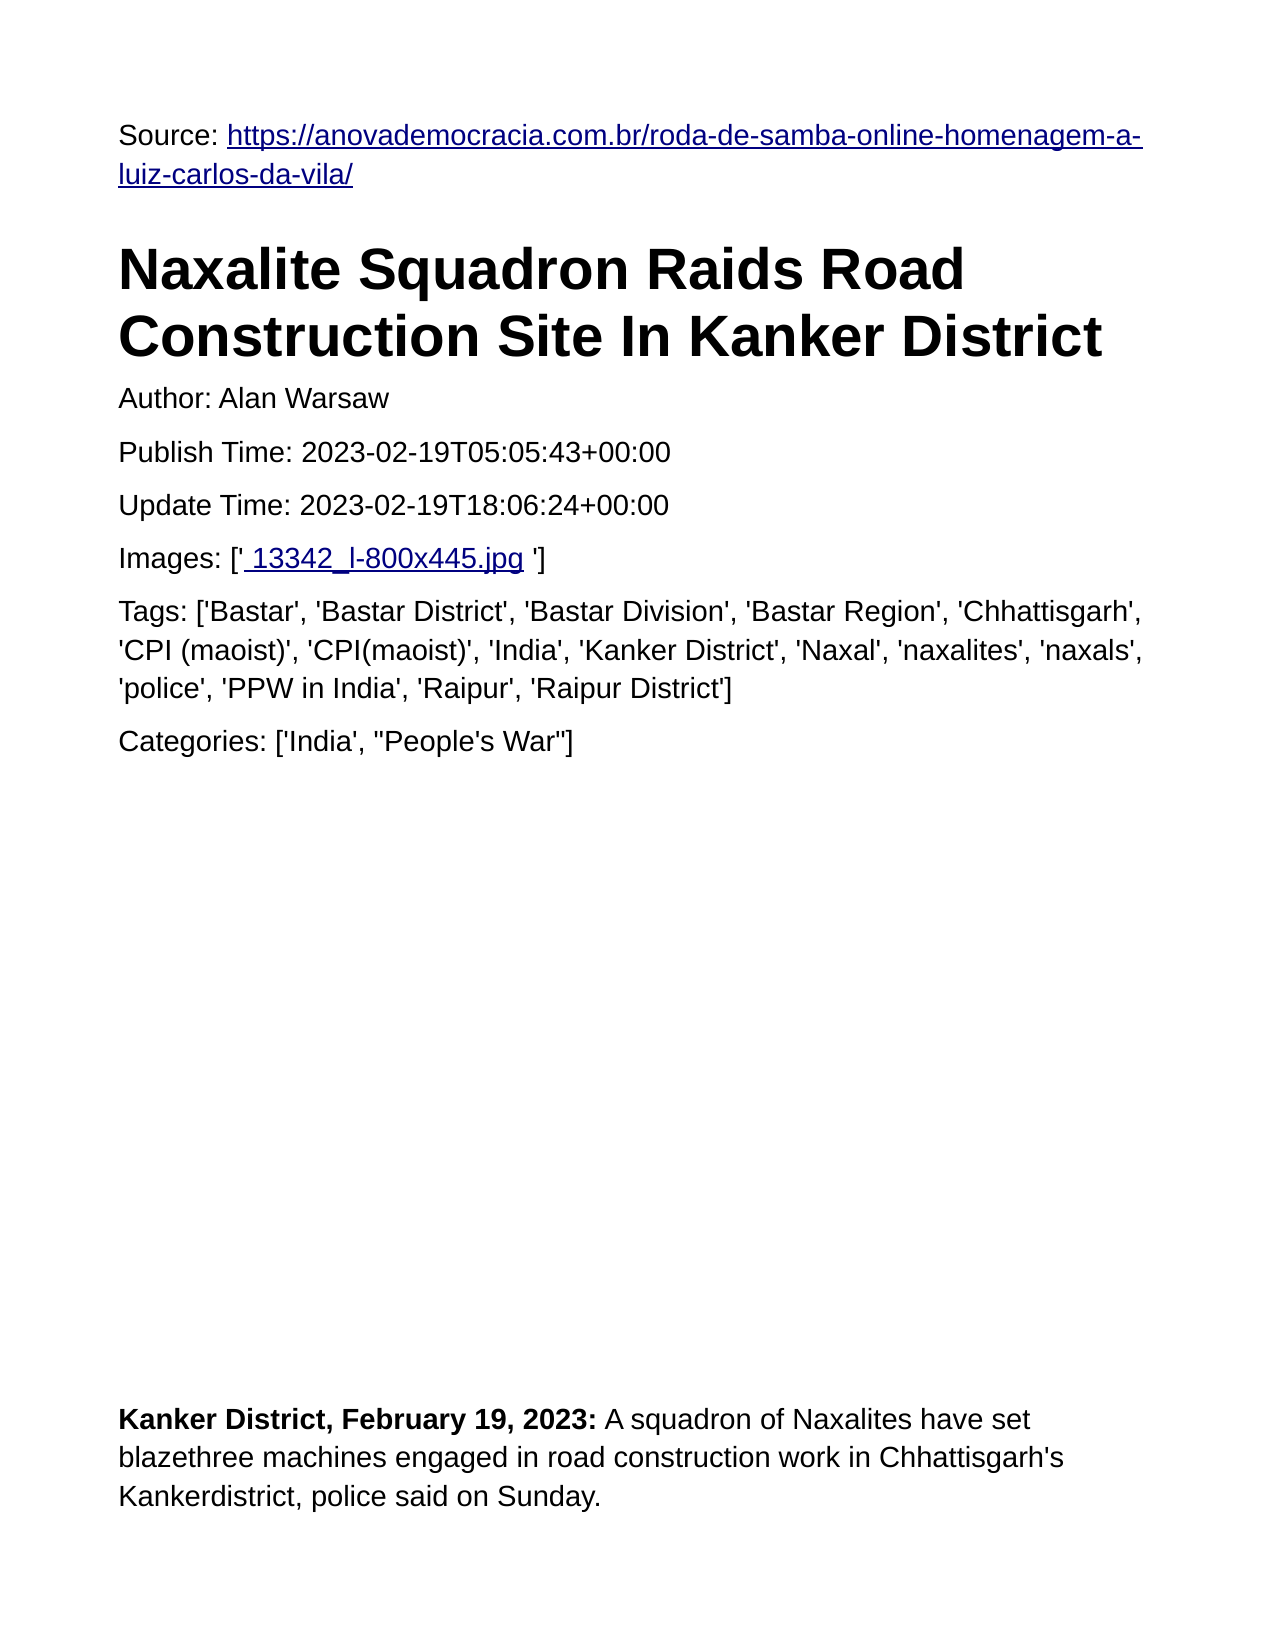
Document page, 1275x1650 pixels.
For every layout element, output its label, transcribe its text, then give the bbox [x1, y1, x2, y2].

text Author: Alan Warsaw [118, 381, 1157, 415]
text Source: https://anovademocracia.com.br/roda-de-samba-online-homenagem-a-luiz-carlos-da-vila/ [118, 118, 1157, 190]
text Update Time: 2023-02-19T18:06:24+00:00 [118, 488, 1157, 521]
text Tags: ['Bastar', 'Bastar District', 'Bastar Division', 'Bastar Region', 'Chhattisgarh', 'CPI (maoist)', 'CPI(maoist)', 'India', 'Kanker District', 'Naxal', 'naxalites', 'naxals', 'police', 'PPW in India', 'Raipur', 'Raipur District'] [118, 594, 1157, 704]
text Images: [' 13342_l-800x445.jpg '] [118, 541, 1157, 574]
text Kanker District, February 19, 2023: A squadron of Naxalites have set blazethree machines engaged in road construction work in Chhattisgarh's Kankerdistrict, police said on Sunday. [118, 1402, 1157, 1513]
text Publish Time: 2023-02-19T05:05:43+00:00 [118, 434, 1157, 468]
text Categories: ['India', "People's War"] [118, 724, 1157, 758]
subtitle Naxalite Squadron Raids Road Construction Site In Kanker District [118, 235, 1157, 369]
